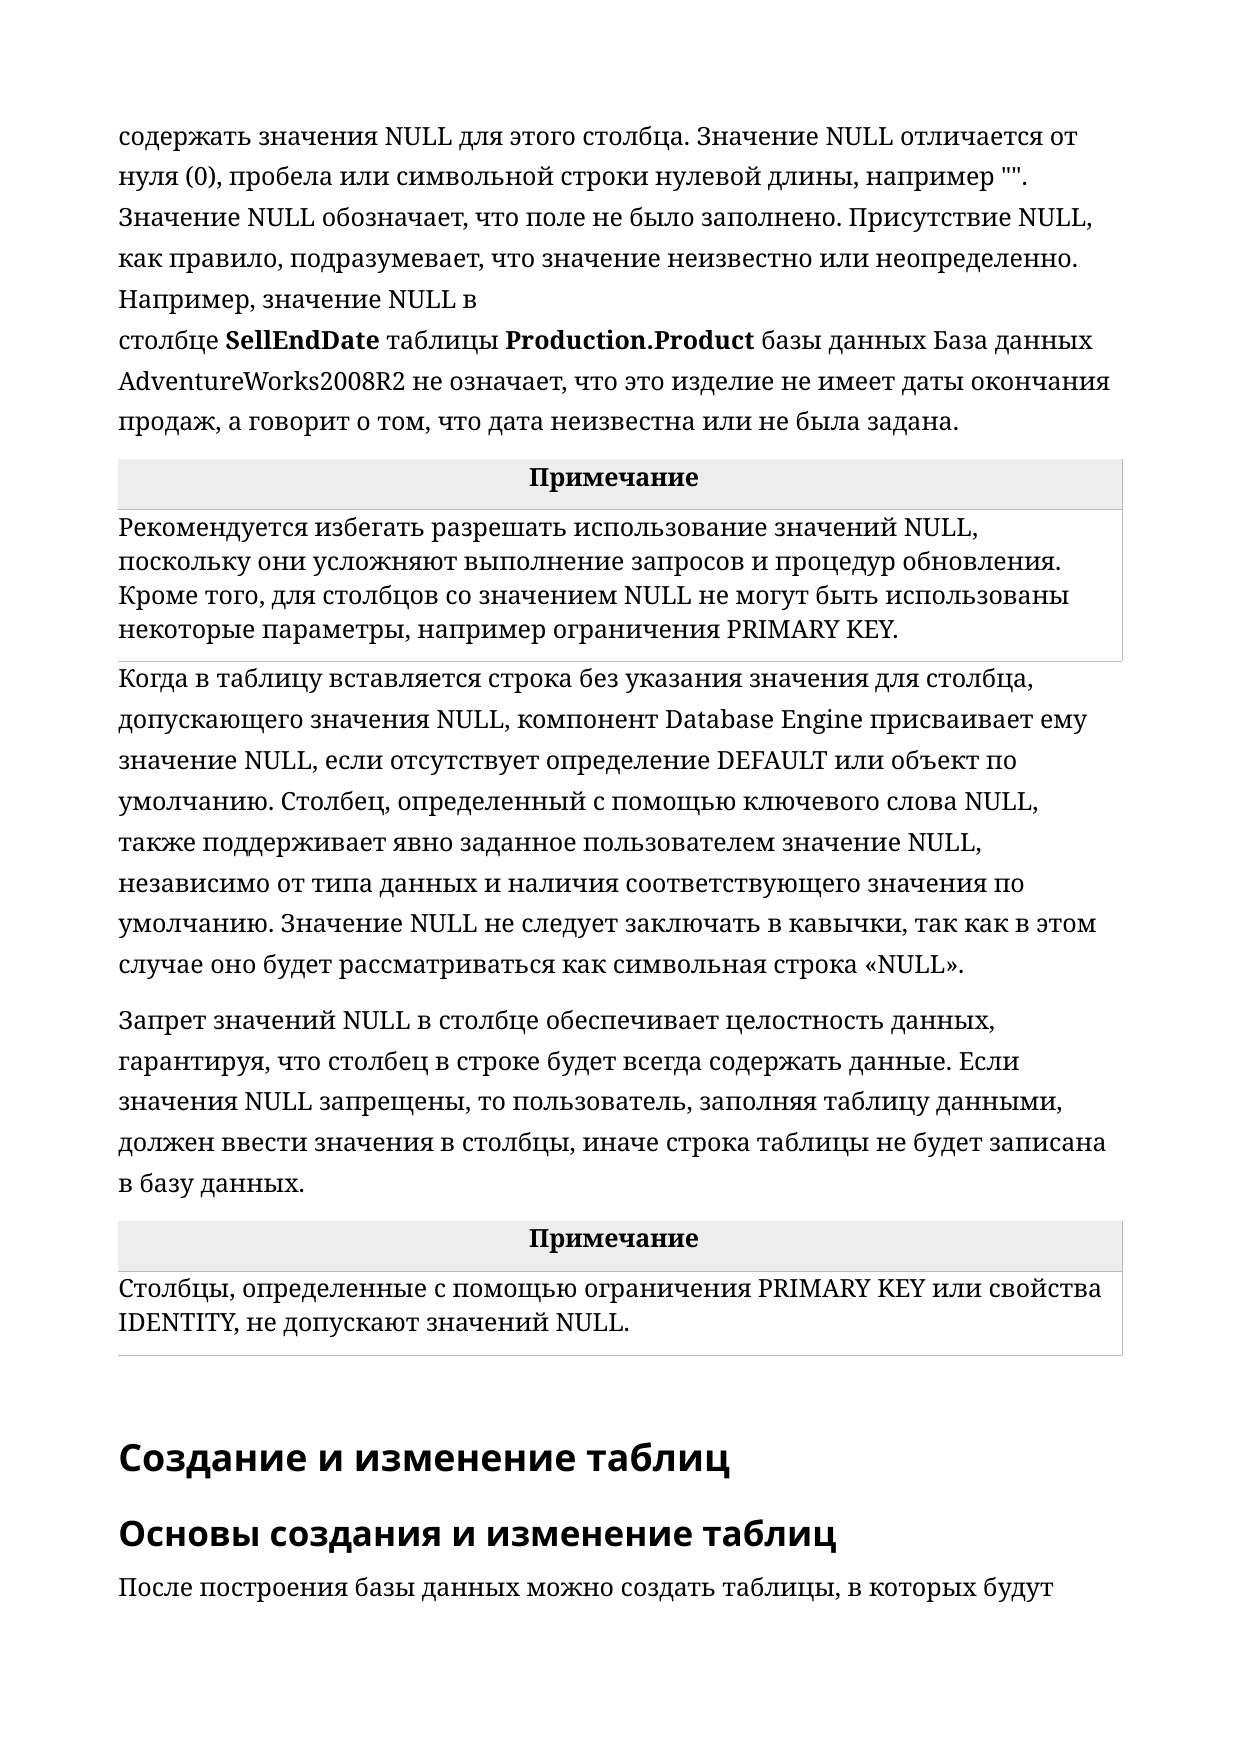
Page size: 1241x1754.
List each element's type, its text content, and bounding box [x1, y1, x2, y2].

text содержать значения NULL для этого столбца. Значение NULL отличается от нуля (0), пробела или символьной строки нулевой длины, например "". Значение NULL обозначает, что поле не было заполнено. Присутствие NULL, как правило, подразумевает, что значение неизвестно или неопределенно. Например, значение NULL в столбце SellEndDate таблицы Production.Product базы данных База данных AdventureWorks2008R2 не означает, что это изделие не имеет даты окончания продаж, а говорит о том, что дата неизвестна или не была задана. [118, 118, 1122, 438]
subtitle Создание и изменение таблиц [118, 1431, 1122, 1482]
text Когда в таблицу вставляется строка без указания значения для столбца, допускающего значения NULL, компонент Database Engine присваивает ему значение NULL, если отсутствует определение DEFAULT или объект по умолчанию. Столбец, определенный с помощью ключевого слова NULL, также поддерживает явно заданное пользователем значение NULL, независимо от типа данных и наличия соответствующего значения по умолчанию. Значение NULL не следует заключать в кавычки, так как в этом случае оно будет рассматриваться как символьная строка «NULL». [118, 662, 1122, 981]
table_header Примечание [118, 459, 1122, 509]
text Запрет значений NULL в столбце обеспечивает целостность данных, гарантируя, что столбец в строке будет всегда содержать данные. Если значения NULL запрещены, то пользователь, заполняя таблицу данными, должен ввести значения в столбцы, иначе строка таблицы не будет записана в базу данных. [118, 1002, 1122, 1200]
table_header Примечание [118, 1221, 1122, 1271]
table_cell Столбцы, определенные с помощью ограничения PRIMARY KEY или свойства IDENTITY, не допускают значений NULL. [118, 1272, 1122, 1355]
table_cell Рекомендуется избегать разрешать использование значений NULL, поскольку они усложняют выполнение запросов и процедур обновления. Кроме того, для столбцов со значением NULL не могут быть использованы некоторые параметры, например ограничения PRIMARY KEY. [118, 510, 1122, 661]
subtitle Основы создания и изменение таблиц [118, 1509, 1122, 1557]
text После построения базы данных можно создать таблицы, в которых будут [118, 1569, 1122, 1603]
